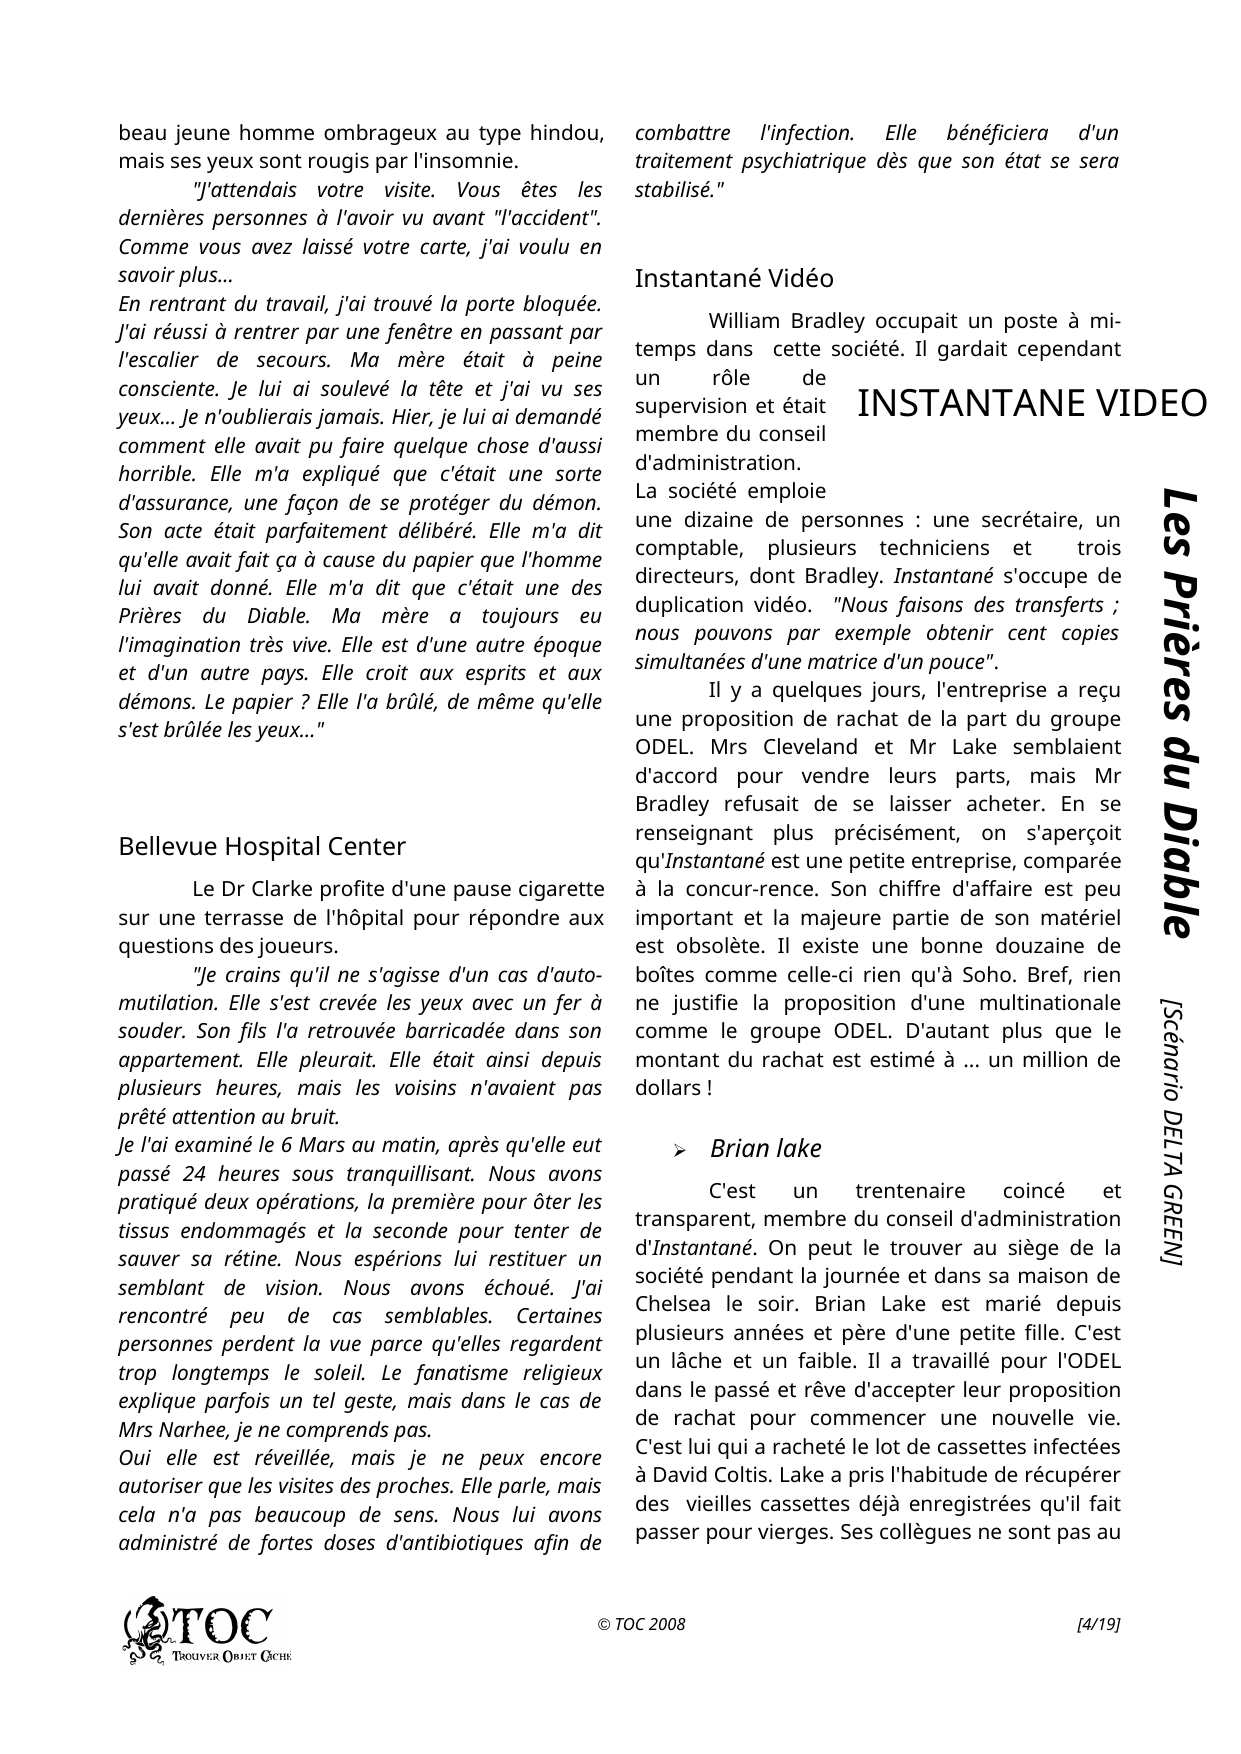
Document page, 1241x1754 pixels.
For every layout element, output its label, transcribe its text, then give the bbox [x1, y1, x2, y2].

text Instantané Vidéo [635, 260, 1122, 294]
text "Je crains qu'il ne s'agisse d'un cas d'auto-mutilation. Elle s'est crevée les yeux avec un fer à souder. Son fils l'a retrouvée barricadée dans son appartement. Elle pleurait. Elle était ainsi depuis plusieurs heures, mais les voisins n'avaient pas prêté attention au bruit. [118, 960, 605, 1130]
text Le Dr Clarke profite d'une pause cigarette sur une terrasse de l'hôpital pour répondre aux questions des joueurs. [118, 874, 605, 960]
text C'est un trentenaire coincé et transparent, membre du conseil d'administration d'Instantané. On peut le trouver au siège de la société pendant la journée et dans sa maison de Chelsea le soir. Brian Lake est marié depuis plusieurs années et père d'une petite fille. C'est un lâche et un faible. Il a travaillé pour l'ODEL dans le passé et rêve d'accepter leur proposition de rachat pour commencer une nouvelle vie. C'est lui qui a racheté le lot de cassettes infectées à David Coltis. Lake a pris l'habitude de récupérer des vieilles cassettes déjà enregistrées qu'il fait passer pour vierges. Ses collègues ne sont pas au [635, 1176, 1122, 1546]
text Je l'ai examiné le 6 Mars au matin, après qu'elle eut passé 24 heures sous tranquillisant. Nous avons pratiqué deux opérations, la première pour ôter les tissus endommagés et la seconde pour tenter de sauver sa rétine. Nous espérions lui restituer un semblant de vision. Nous avons échoué. J'ai rencontré peu de cas semblables. Certaines personnes perdent la vue parce qu'elles regardent trop longtemps le soleil. Le fanatisme religieux explique parfois un tel geste, mais dans le cas de Mrs Narhee, je ne comprends pas. [118, 1130, 605, 1443]
list Brian lake [672, 1130, 1122, 1164]
text beau jeune homme ombrageux au type hindou, mais ses yeux sont rougis par l'insomnie. [118, 118, 605, 175]
text "J'attendais votre visite. Vous êtes les dernières personnes à l'avoir vu avant "l'accident". Comme vous avez laissé votre carte, j'ai voulu en savoir plus... [118, 175, 605, 289]
text Bellevue Hospital Center [118, 829, 605, 863]
text combattre l'infection. Elle bénéficiera d'un traitement psychiatrique dès que son état se sera stabilisé." [635, 118, 1122, 203]
text En rentrant du travail, j'ai trouvé la porte bloquée. J'ai réussi à rentrer par une fenêtre en passant par l'escalier de secours. Ma mère était à peine consciente. Je lui ai soulevé la tête et j'ai vu ses yeux... Je n'oublierais jamais. Hier, je lui ai demandé comment elle avait pu faire quelque chose d'aussi horrible. Elle m'a expliqué que c'était une sorte d'assurance, une façon de se protéger du démon. Son acte était parfaitement délibéré. Elle m'a dit qu'elle avait fait ça à cause du papier que l'homme lui avait donné. Elle m'a dit que c'était une des Prières du Diable. Ma mère a toujours eu l'imagination très vive. Elle est d'une autre époque et d'un autre pays. Elle croit aux esprits et aux démons. Le papier ? Elle l'a brûlé, de même qu'elle s'est brûlée les yeux..." [118, 289, 605, 744]
text Il y a quelques jours, l'entreprise a reçu une proposition de rachat de la part du groupe ODEL. Mrs Cleveland et Mr Lake semblaient d'accord pour vendre leurs parts, mais Mr Bradley refusait de se laisser acheter. En se renseignant plus précisément, on s'aperçoit qu'Instantané est une petite entreprise, comparée à la concur-rence. Son chiffre d'affaire est peu important et la majeure partie de son matériel est obsolète. Il existe une bonne douzaine de boîtes comme celle-ci rien qu'à Soho. Bref, rien ne justifie la proposition d'une multinationale comme le groupe ODEL. D'autant plus que le montant du rachat est estimé à ... un million de dollars ! [635, 675, 1122, 1102]
text Oui elle est réveillée, mais je ne peux encore autoriser que les visites des proches. Elle parle, mais cela n'a pas beaucoup de sens. Nous lui avons administré de fortes doses d'antibiotiques afin de [118, 1443, 605, 1557]
picture [122, 1596, 292, 1674]
text William Bradley occupait un poste à mi-temps dans cette société. Il gardait cependant un rôle de supervision et était membre du conseil d'administration. La société emploie une dizaine de personnes : une secrétaire, un comptable, plusieurs techniciens et trois directeurs, dont Bradley. Instantané s'occupe de duplication vidéo. "Nous faisons des transferts ; nous pouvons par exemple obtenir cent copies simultanées d'une matrice d'un pouce". [635, 306, 1122, 675]
